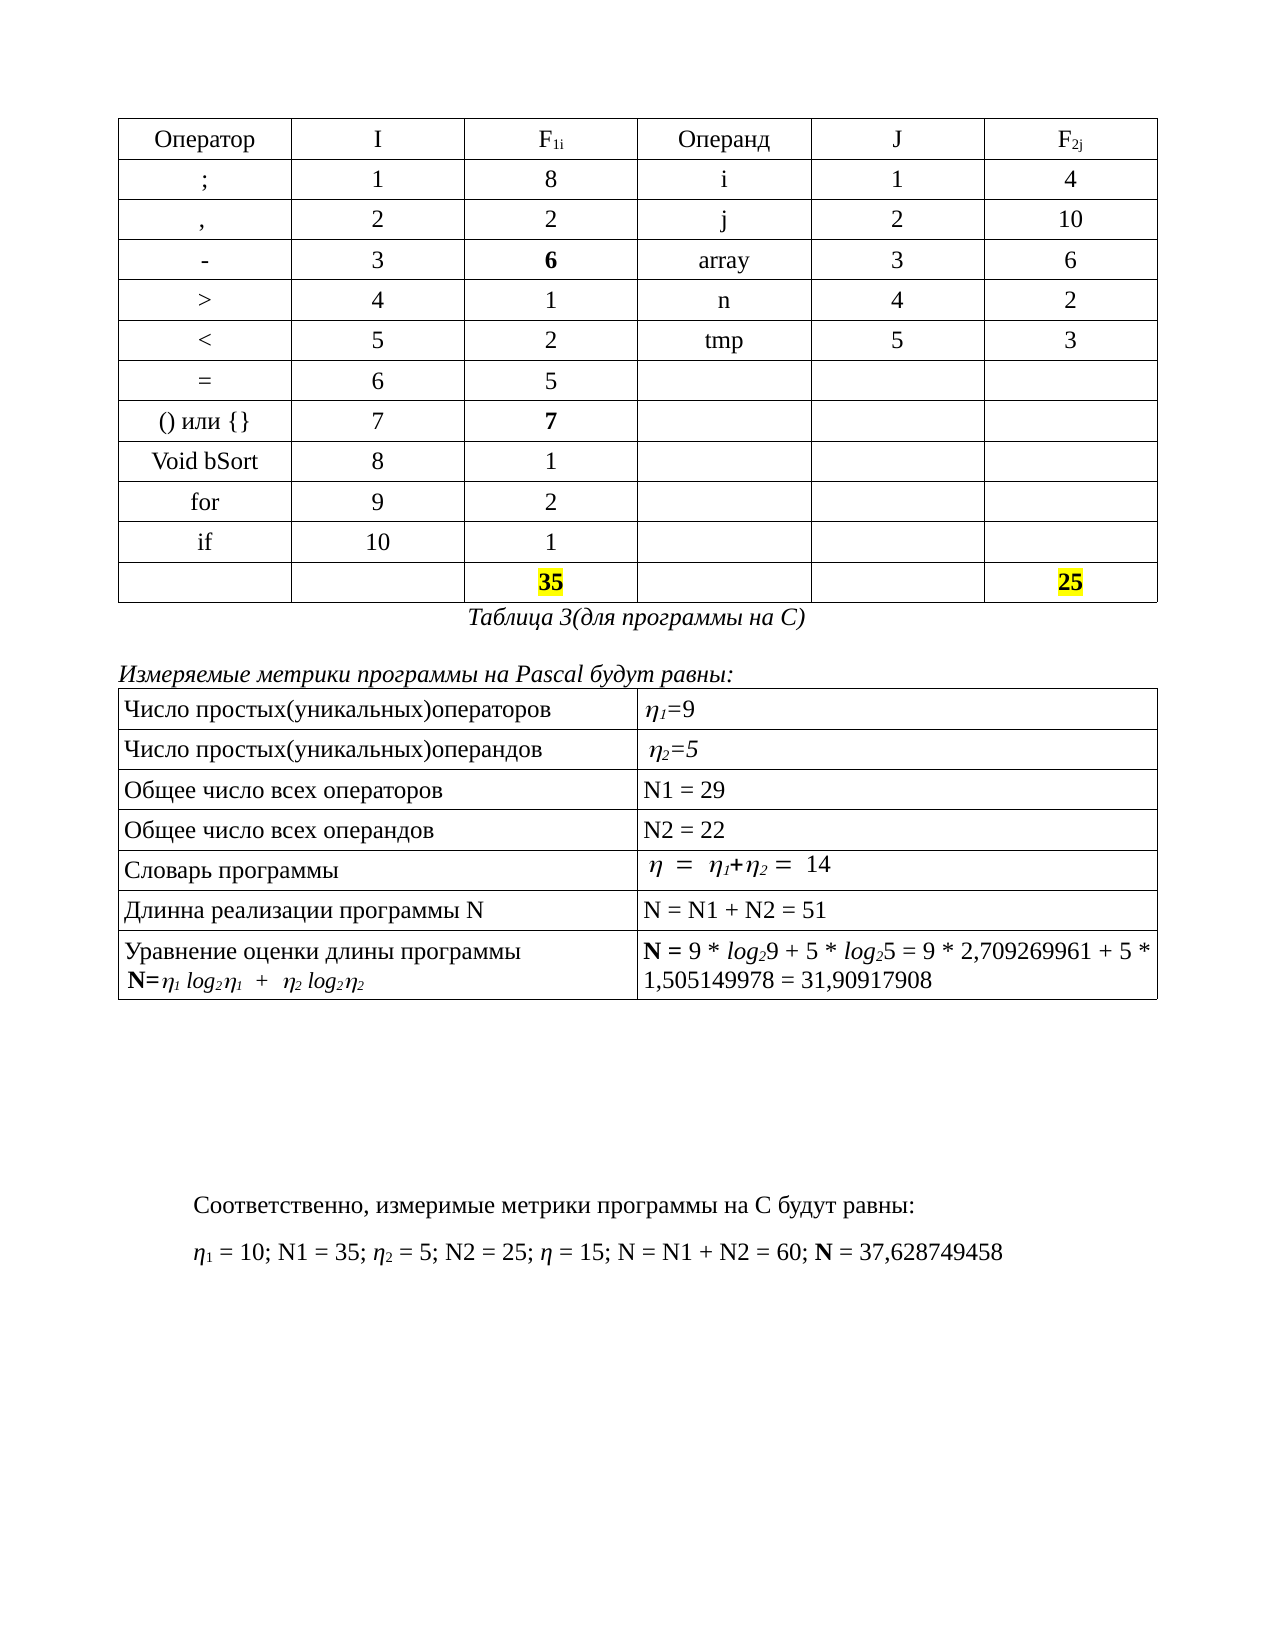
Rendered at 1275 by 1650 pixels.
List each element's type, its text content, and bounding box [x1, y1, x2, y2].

table_cell [292, 563, 464, 602]
table_cell j [638, 200, 811, 239]
table_cell array [638, 240, 811, 279]
table_cell 2 [465, 482, 637, 521]
table_header 1=9 [638, 689, 1157, 728]
table_cell 5 [292, 321, 464, 360]
table_cell 10 [292, 522, 464, 562]
table_cell 8 [292, 442, 464, 481]
table_cell 1 [812, 160, 984, 199]
table_cell 5 [812, 321, 984, 360]
table_cell 8 [465, 160, 637, 199]
table_cell [638, 442, 811, 481]
table_cell 3 [985, 321, 1157, 360]
table_cell 3 [812, 240, 984, 279]
table_cell 10 [985, 200, 1157, 239]
table_cell 4 [812, 280, 984, 320]
table_header F2j [985, 119, 1157, 158]
table_cell [812, 401, 984, 441]
table_header Операнд [638, 119, 811, 158]
table_cell 2 [465, 321, 637, 360]
text Соответственно, измеримые метрики программы на С будут равны: [118, 1190, 1157, 1218]
table_cell 7 [292, 401, 464, 441]
table_cell tmp [638, 321, 811, 360]
table_header F1i [465, 119, 637, 158]
table_cell [119, 563, 291, 602]
table_cell if [119, 522, 291, 562]
table_cell [638, 401, 811, 441]
table_cell ; [119, 160, 291, 199]
table_cell [812, 563, 984, 602]
table_cell 3 [292, 240, 464, 279]
table_header I [292, 119, 464, 158]
table_cell [812, 361, 984, 400]
table_cell = [119, 361, 291, 400]
table_cell , [119, 200, 291, 239]
table_cell [985, 482, 1157, 521]
table_cell N1 = 29 [638, 770, 1157, 809]
text η1 = 10; N1 = 35; η2 = 5; N2 = 25; η = 15; N = N1 + N2 = 60; N = 37,628749458 [118, 1237, 1157, 1266]
table_cell Общее число всех операторов [119, 770, 637, 809]
table_cell > [119, 280, 291, 320]
table_cell () или {} [119, 401, 291, 441]
table_header Число простых(уникальных)операторов [119, 689, 637, 728]
table_cell [985, 361, 1157, 400]
table_cell Уравнение оценки длины программы N=1 log21 + 2 log22 [119, 931, 637, 999]
text Таблица 3(для программы на С) [118, 603, 1157, 631]
table_cell < [119, 321, 291, 360]
table_cell 6 [465, 240, 637, 279]
table_cell [985, 522, 1157, 562]
table_cell 2 [292, 200, 464, 239]
table_cell 7 [465, 401, 637, 441]
table_cell 1 [465, 442, 637, 481]
table_cell Void bSort [119, 442, 291, 481]
table_cell for [119, 482, 291, 521]
text Измеряемые метрики программы на Pascal будут равны: [118, 659, 1157, 688]
table_cell 1 [465, 522, 637, 562]
table_cell 2=5 [638, 730, 1157, 769]
table_cell i [638, 160, 811, 199]
table_cell 6 [292, 361, 464, 400]
table_cell [812, 522, 984, 562]
table_cell 9 [292, 482, 464, 521]
table_cell [638, 482, 811, 521]
table_cell 4 [985, 160, 1157, 199]
table_cell 35 [465, 563, 637, 602]
table_cell [812, 482, 984, 521]
table_cell Словарь программы [119, 851, 637, 890]
table_cell [638, 361, 811, 400]
table_header J [812, 119, 984, 158]
table_cell 5 [465, 361, 637, 400]
table_header Оператор [119, 119, 291, 158]
table_cell [812, 442, 984, 481]
table_cell N = 9 * log29 + 5 * log25 = 9 * 2,709269961 + 5 * 1,505149978 = 31,90917908 [638, 931, 1157, 999]
table_cell 25 [985, 563, 1157, 602]
table_cell - [119, 240, 291, 279]
table_cell 2 [465, 200, 637, 239]
table_cell 2 [812, 200, 984, 239]
table_cell 1 [292, 160, 464, 199]
table_cell Число простых(уникальных)операндов [119, 730, 637, 769]
table_cell N = N1 + N2 = 51 [638, 891, 1157, 930]
table_cell 6 [985, 240, 1157, 279]
table_cell Общее число всех операндов [119, 810, 637, 849]
table_cell n [638, 280, 811, 320]
table_cell  = 1+2 = 14 [638, 851, 1157, 890]
table_cell Длинна реализации программы N [119, 891, 637, 930]
table_cell [985, 401, 1157, 441]
table_cell 2 [985, 280, 1157, 320]
table_cell 1 [465, 280, 637, 320]
table_cell [638, 522, 811, 562]
table_cell [638, 563, 811, 602]
table_cell [985, 442, 1157, 481]
table_cell N2 = 22 [638, 810, 1157, 849]
table_cell 4 [292, 280, 464, 320]
